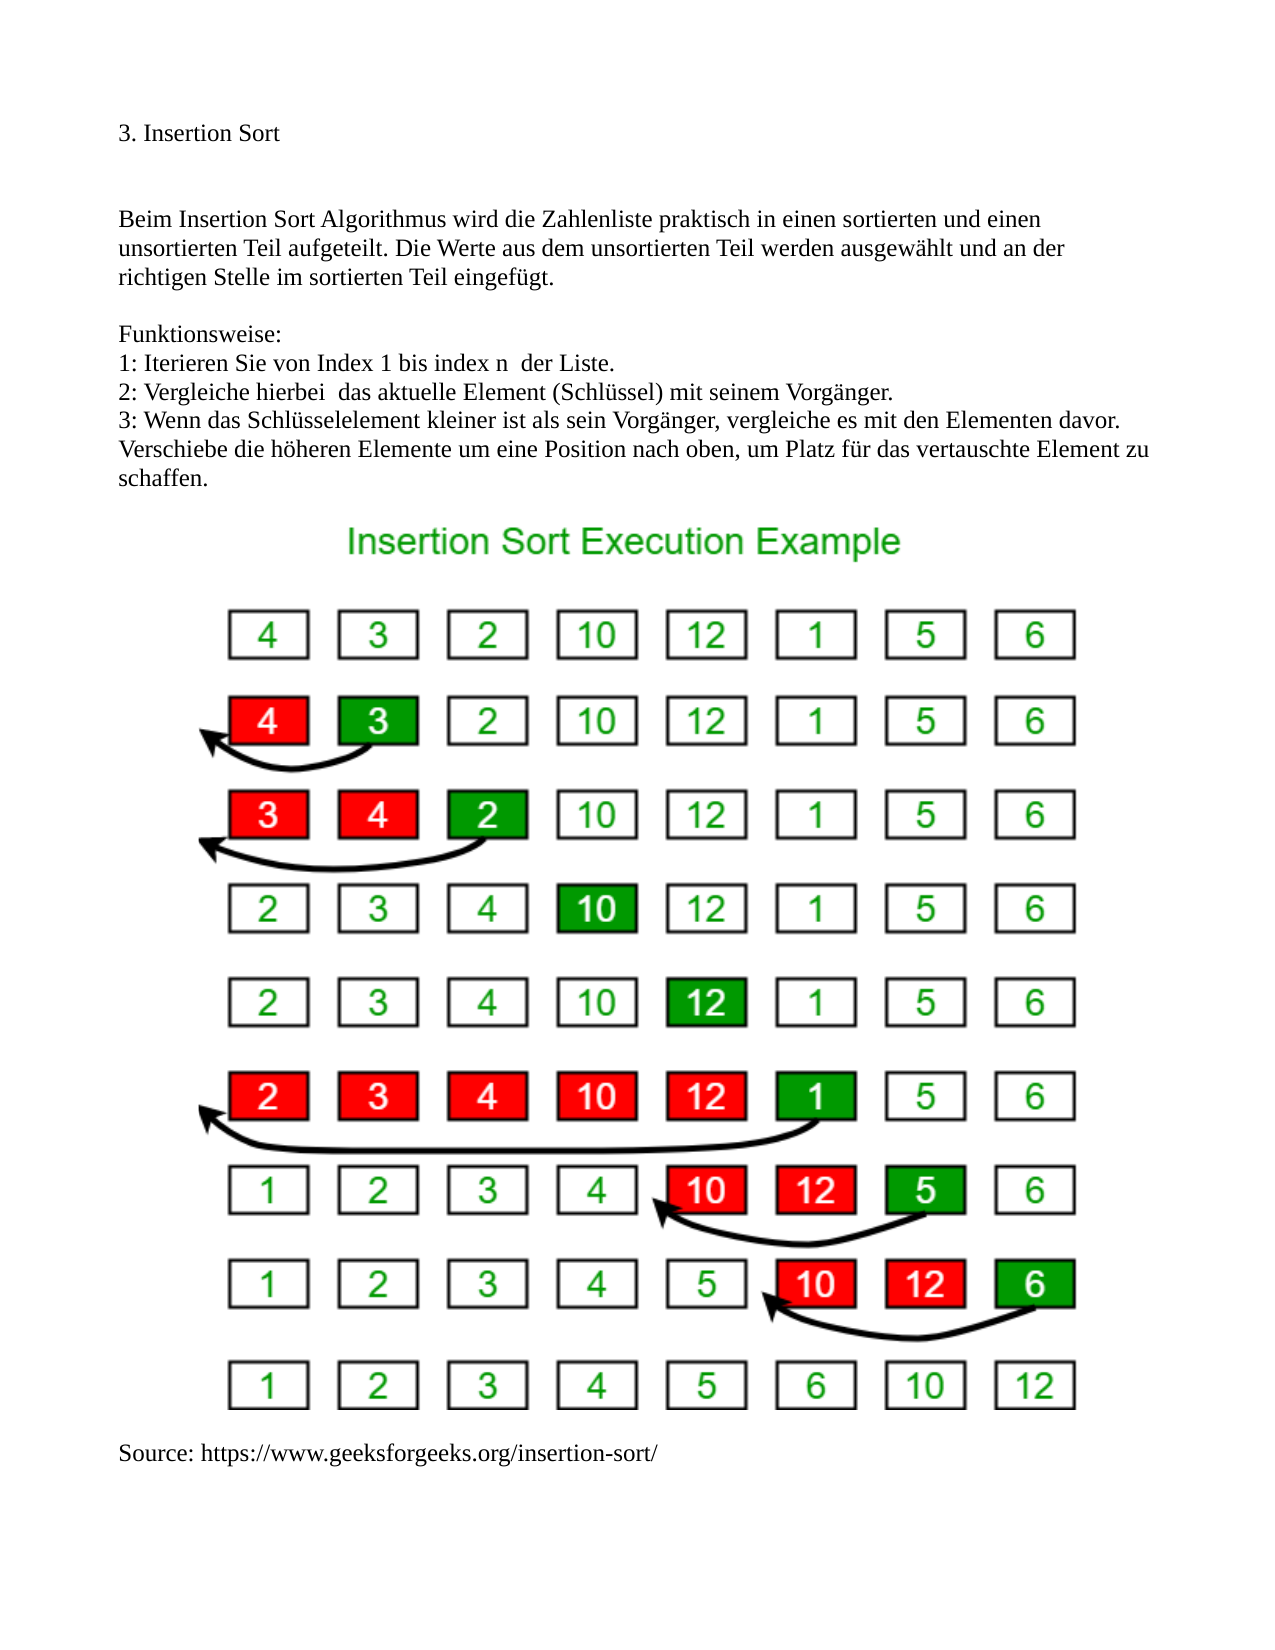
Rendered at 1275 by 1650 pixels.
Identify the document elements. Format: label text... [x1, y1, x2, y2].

text 2: Vergleiche hierbei das aktuelle Element (Schlüssel) mit seinem Vorgänger. [118, 377, 1157, 406]
picture [198, 520, 1077, 1410]
text 1: Iterieren Sie von Index 1 bis index n der Liste. [118, 348, 1157, 377]
text Funktionsweise: [118, 319, 1157, 348]
text Source: https://www.geeksforgeeks.org/insertion-sort/ [118, 1438, 1157, 1467]
text 3: Wenn das Schlüsselelement kleiner ist als sein Vorgänger, vergleiche es mit den Elementen davor. Verschiebe die höheren Elemente um eine Position nach oben, um Platz für das vertauschte Element zu schaffen. [118, 406, 1157, 492]
text 3. Insertion Sort [118, 118, 1157, 147]
text Beim Insertion Sort Algorithmus wird die Zahlenliste praktisch in einen sortierten und einen unsortierten Teil aufgeteilt. Die Werte aus dem unsortierten Teil werden ausgewählt und an der richtigen Stelle im sortierten Teil eingefügt. [118, 204, 1157, 291]
